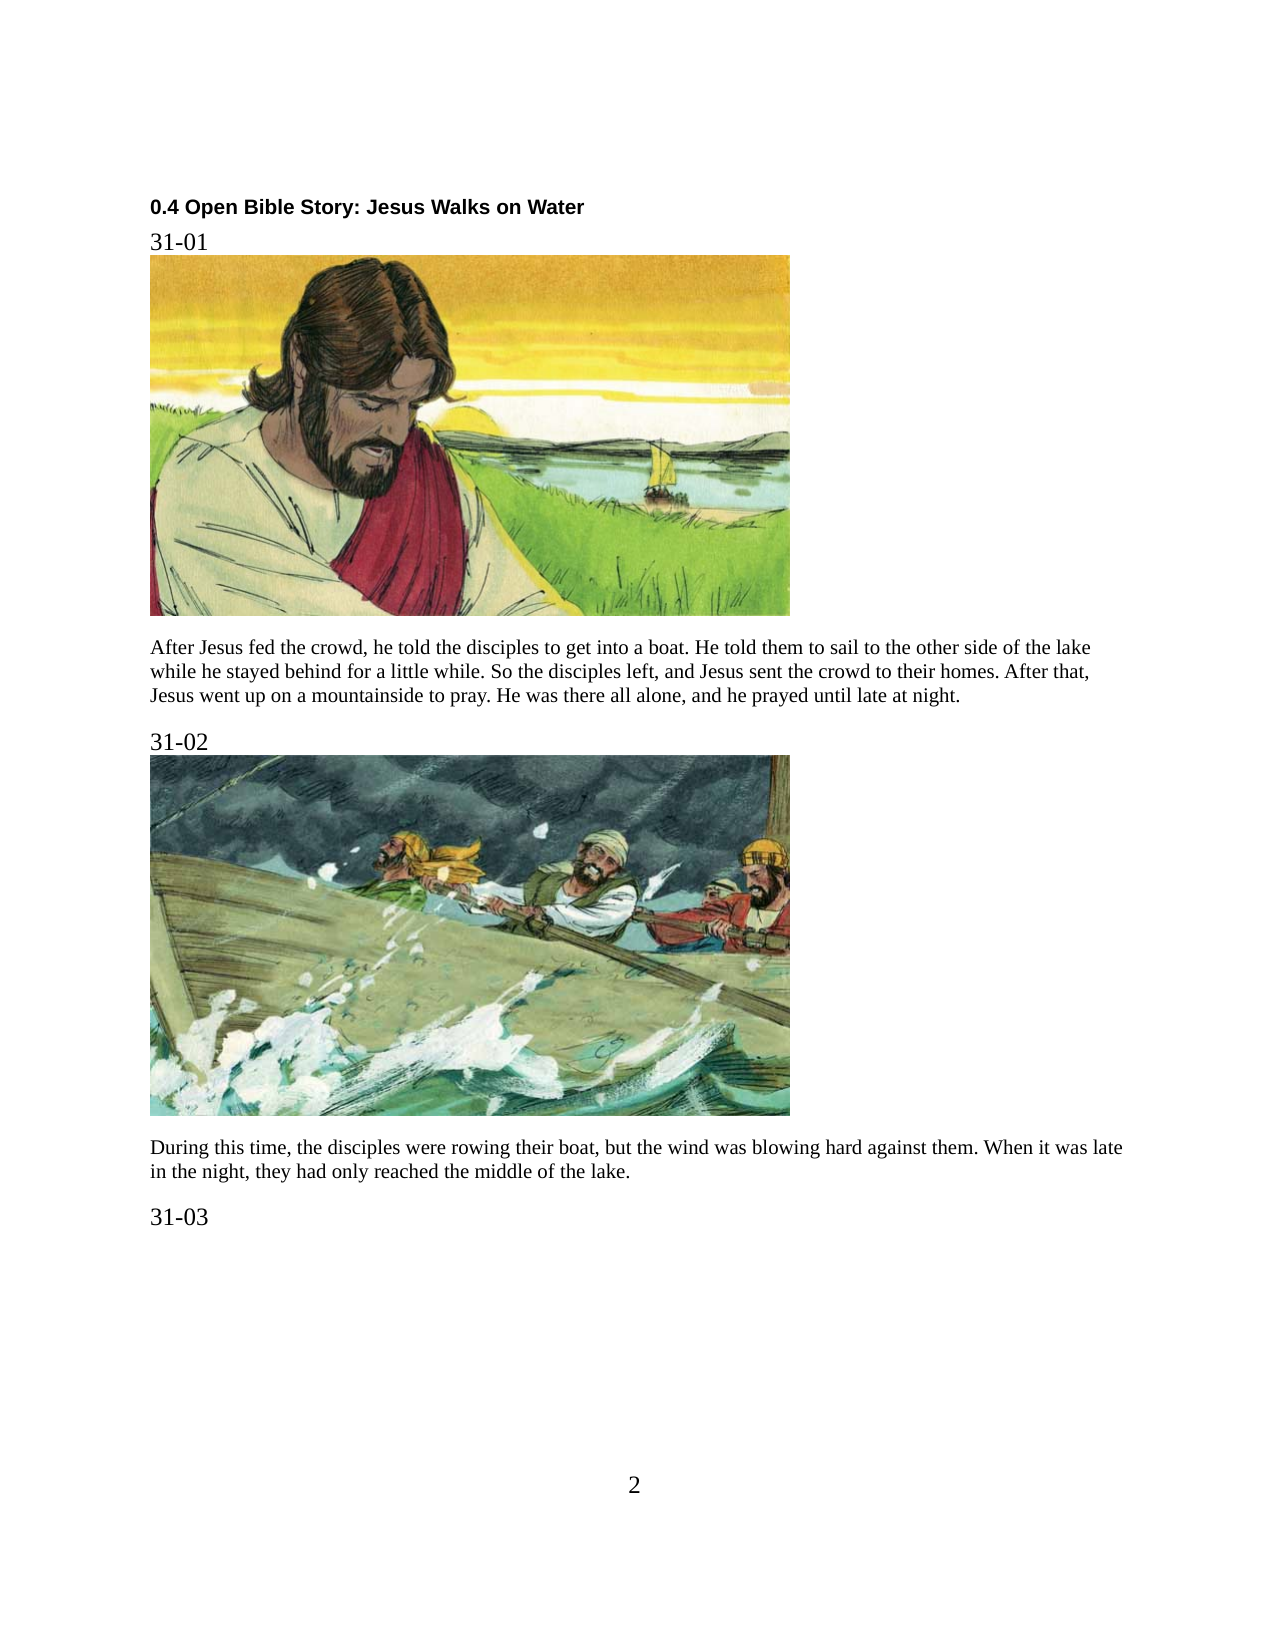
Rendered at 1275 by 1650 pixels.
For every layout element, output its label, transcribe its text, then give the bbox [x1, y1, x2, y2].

subtitle 0.4 Open Bible Story: Jesus Walks on Water [150, 195, 1125, 219]
text After Jesus fed the crowd, he told the disciples to get into a boat. He told them to sail to the other side of the lake while he stayed behind for a little while. So the disciples left, and Jesus sent the crowd to their homes. After that, Jesus went up on a mountainside to pray. He was there all alone, and he prayed until late at night. [150, 635, 1125, 707]
subtitle 31-02 [150, 727, 1125, 755]
picture [150, 255, 790, 616]
text During this time, the disciples were rowing their boat, but the wind was blowing hard against them. When it was late in the night, they had only reached the middle of the lake. [150, 1135, 1125, 1183]
subtitle 31-03 [150, 1202, 1125, 1231]
subtitle 31-01 [150, 227, 1125, 255]
picture [150, 755, 790, 1116]
